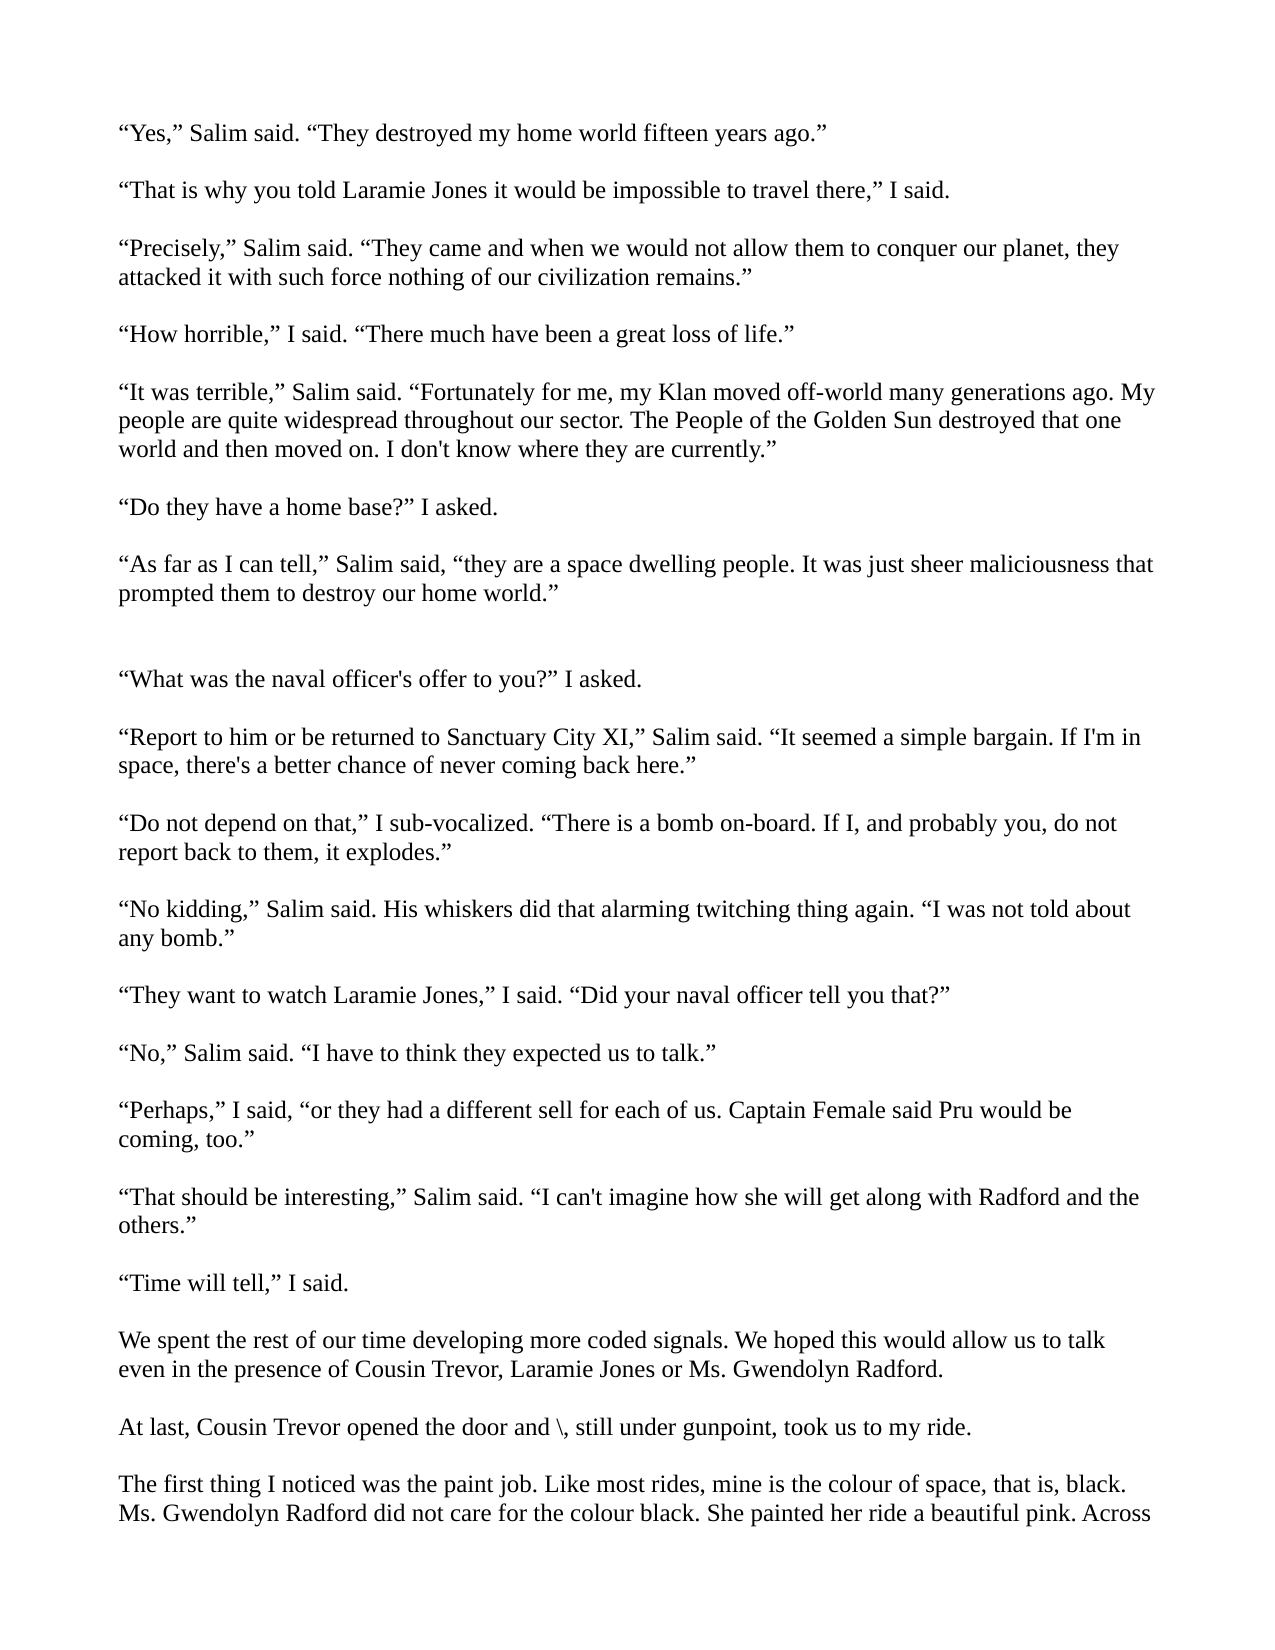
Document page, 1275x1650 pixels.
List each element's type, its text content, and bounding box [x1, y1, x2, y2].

text “No kidding,” Salim said. His whiskers did that alarming twitching thing again. “I was not told about any bomb.” [118, 894, 1157, 952]
text “Do they have a home base?” I asked. [118, 492, 1157, 521]
text “Report to him or be returned to Sanctuary City XI,” Salim said. “It seemed a simple bargain. If I'm in space, there's a better chance of never coming back here.” [118, 722, 1157, 779]
text “As far as I can tell,” Salim said, “they are a space dwelling people. It was just sheer maliciousness that prompted them to destroy our home world.” [118, 549, 1157, 607]
text “Do not depend on that,” I sub-vocalized. “There is a bomb on-board. If I, and probably you, do not report back to them, it explodes.” [118, 808, 1157, 866]
text “They want to watch Laramie Jones,” I said. “Did your naval officer tell you that?” [118, 981, 1157, 1009]
text “Precisely,” Salim said. “They came and when we would not allow them to conquer our planet, they attacked it with such force nothing of our civilization remains.” [118, 233, 1157, 291]
text We spent the rest of our time developing more coded signals. We hoped this would allow us to talk even in the presence of Cousin Trevor, Laramie Jones or Ms. Gwendolyn Radford. [118, 1326, 1157, 1383]
text “No,” Salim said. “I have to think they expected us to talk.” [118, 1038, 1157, 1067]
text At last, Cousin Trevor opened the door and \, still under gunpoint, took us to my ride. [118, 1412, 1157, 1441]
text “Perhaps,” I said, “or they had a different sell for each of us. Captain Female said Pru would be coming, too.” [118, 1096, 1157, 1153]
text “How horrible,” I said. “There much have been a great loss of life.” [118, 319, 1157, 348]
text “That should be interesting,” Salim said. “I can't imagine how she will get along with Radford and the others.” [118, 1182, 1157, 1239]
text “Time will tell,” I said. [118, 1268, 1157, 1297]
text “That is why you told Laramie Jones it would be impossible to travel there,” I said. [118, 176, 1157, 204]
text The first thing I noticed was the paint job. Like most rides, mine is the colour of space, that is, black. Ms. Gwendolyn Radford did not care for the colour black. She painted her ride a beautiful pink. Across [118, 1469, 1157, 1527]
text “What was the naval officer's offer to you?” I asked. [118, 664, 1157, 693]
text “Yes,” Salim said. “They destroyed my home world fifteen years ago.” [118, 118, 1157, 147]
text “It was terrible,” Salim said. “Fortunately for me, my Klan moved off-world many generations ago. My people are quite widespread throughout our sector. The People of the Golden Sun destroyed that one world and then moved on. I don't know where they are currently.” [118, 377, 1157, 463]
